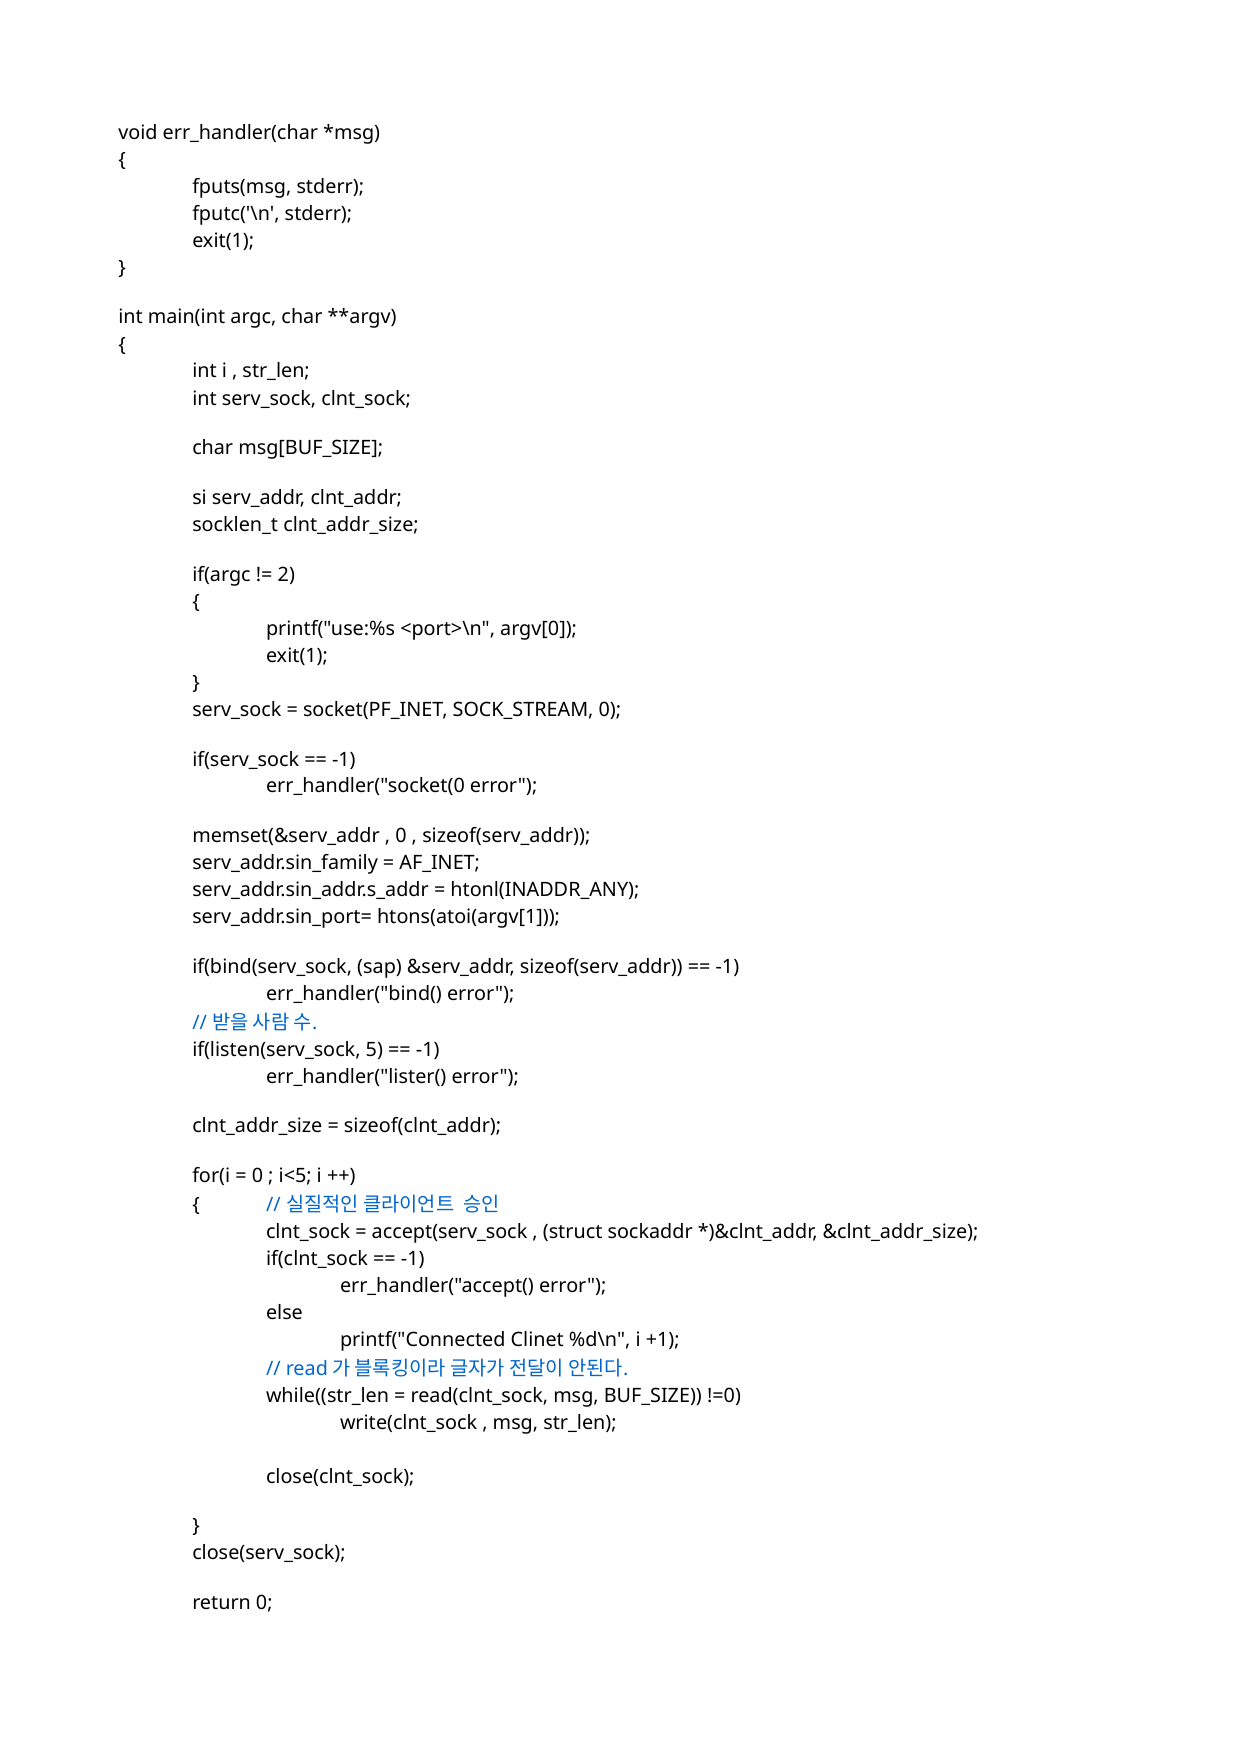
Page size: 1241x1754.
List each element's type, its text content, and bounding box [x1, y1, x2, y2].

text if(bind(serv_sock, (sap) &serv_addr, sizeof(serv_addr)) == -1) [118, 952, 1122, 979]
text err_handler("accept() error"); [118, 1271, 1122, 1298]
text memset(&serv_addr , 0 , sizeof(serv_addr)); [118, 822, 1122, 848]
text // 받을 사람 수. [118, 1006, 1122, 1035]
text if(serv_sock == -1) [118, 745, 1122, 772]
text { // 실질적인 클라이언트 승인 [118, 1188, 1122, 1217]
text char msg[BUF_SIZE]; [118, 433, 1122, 461]
text serv_sock = socket(PF_INET, SOCK_STREAM, 0); [118, 695, 1122, 722]
text serv_addr.sin_port= htons(atoi(argv[1])); [118, 902, 1122, 929]
text err_handler("bind() error"); [118, 979, 1122, 1006]
text err_handler("lister() error"); [118, 1062, 1122, 1089]
text clnt_sock = accept(serv_sock , (struct sockaddr *)&clnt_addr, &clnt_addr_size); [118, 1217, 1122, 1244]
text printf("use:%s <port>\n", argv[0]); [118, 614, 1122, 641]
text { [118, 587, 1122, 614]
text if(listen(serv_sock, 5) == -1) [118, 1035, 1122, 1062]
text // read가 블록킹이라 글자가 전달이 안된다. [118, 1352, 1122, 1381]
text void err_handler(char *msg) [118, 118, 1122, 145]
text } [118, 253, 1122, 280]
text } [118, 1512, 1122, 1539]
text { [118, 330, 1122, 357]
text exit(1); [118, 226, 1122, 253]
text } [118, 668, 1122, 695]
text if(argc != 2) [118, 560, 1122, 587]
text int serv_sock, clnt_sock; [118, 384, 1122, 411]
text if(clnt_sock == -1) [118, 1244, 1122, 1271]
text err_handler("socket(0 error"); [118, 772, 1122, 799]
text si serv_addr, clnt_addr; [118, 483, 1122, 510]
text while((str_len = read(clnt_sock, msg, BUF_SIZE)) !=0) [118, 1381, 1122, 1408]
text else [118, 1298, 1122, 1325]
text clnt_addr_size = sizeof(clnt_addr); [118, 1112, 1122, 1139]
text write(clnt_sock , msg, str_len); [118, 1408, 1122, 1435]
text exit(1); [118, 641, 1122, 668]
text close(serv_sock); [118, 1539, 1122, 1566]
text int i , str_len; [118, 357, 1122, 384]
text serv_addr.sin_addr.s_addr = htonl(INADDR_ANY); [118, 876, 1122, 902]
text fputc('\n', stderr); [118, 199, 1122, 226]
text printf("Connected Clinet %d\n", i +1); [118, 1325, 1122, 1352]
text serv_addr.sin_family = AF_INET; [118, 848, 1122, 876]
text close(clnt_sock); [118, 1462, 1122, 1489]
text int main(int argc, char **argv) [118, 303, 1122, 330]
text for(i = 0 ; i<5; i ++) [118, 1162, 1122, 1188]
text fputs(msg, stderr); [118, 172, 1122, 199]
text return 0; [118, 1588, 1122, 1615]
text { [118, 145, 1122, 172]
text socklen_t clnt_addr_size; [118, 510, 1122, 537]
